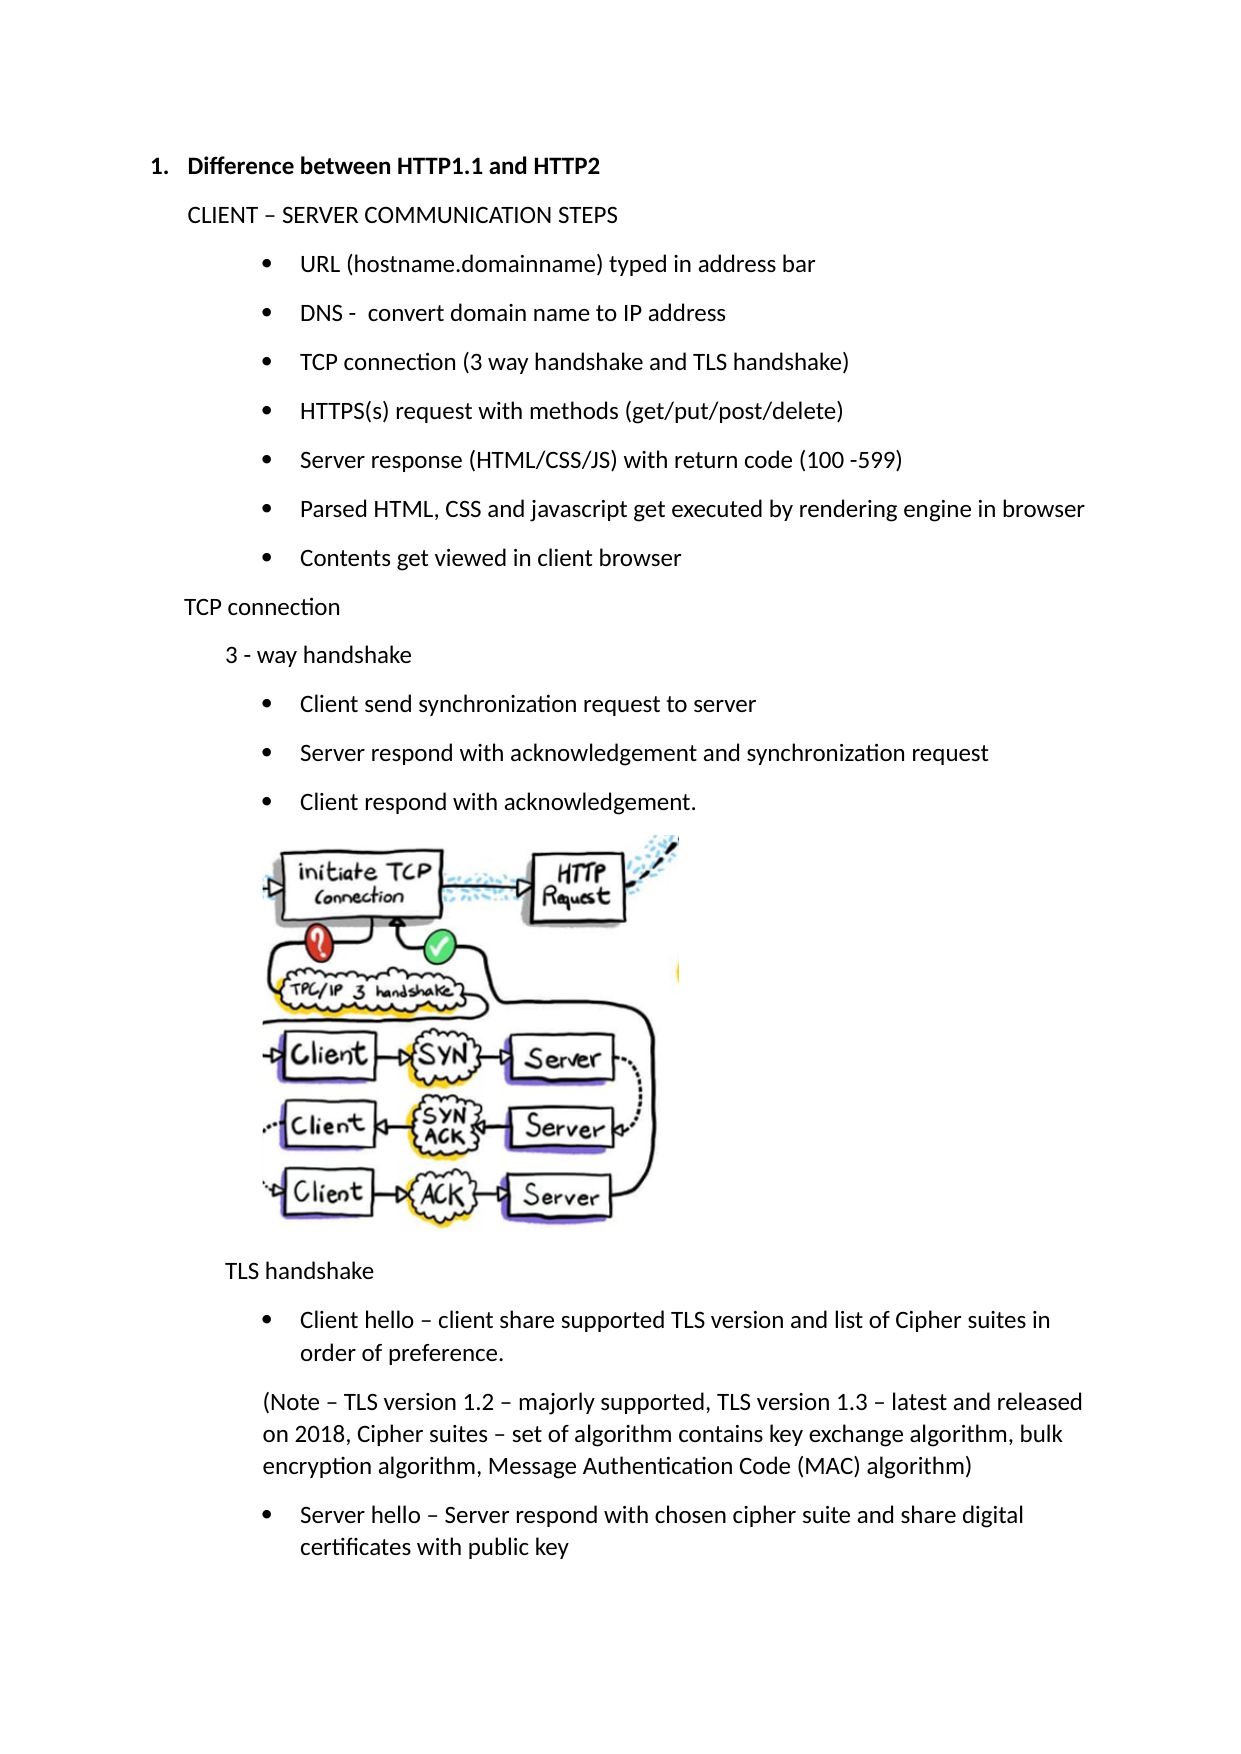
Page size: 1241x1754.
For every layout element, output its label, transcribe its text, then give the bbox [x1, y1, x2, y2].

list URL (hostname.domainname) typed in address bar [262, 248, 1090, 278]
text TCP connection [150, 591, 1090, 621]
list DNS - convert domain name to IP address [262, 297, 1090, 327]
text TLS handshake [225, 1256, 1090, 1286]
list Server hello – Server respond with chosen cipher suite and share digital certificates with public key [262, 1499, 1090, 1562]
text (Note – TLS version 1.2 – majorly supported, TLS version 1.3 – latest and released on 2018, Cipher suites – set of algorithm contains key exchange algorithm, bulk encryption algorithm, Message Authentication Code (MAC) algorithm) [262, 1386, 1090, 1481]
list Parsed HTML, CSS and javascript get executed by rendering engine in browser [262, 493, 1090, 523]
list HTTPS(s) request with methods (get/put/post/delete) [262, 395, 1090, 425]
list Client respond with acknowledgement. [262, 786, 1090, 817]
list Difference between HTTP1.1 and HTTP2 [150, 150, 1090, 181]
list TCP connection (3 way handshake and TLS handshake) [262, 346, 1090, 376]
list Server respond with acknowledgement and synchronization request [262, 737, 1090, 768]
text CLIENT – SERVER COMMUNICATION STEPS [187, 199, 1090, 229]
list Contents get viewed in client browser [262, 542, 1090, 572]
list Client hello – client share supported TLS version and list of Cipher suites in order of preference. [262, 1304, 1090, 1367]
text 3 - way handshake [150, 639, 1090, 670]
list Client send synchronization request to server [262, 688, 1090, 719]
list Server response (HTML/CSS/JS) with return code (100 -599) [262, 444, 1090, 474]
